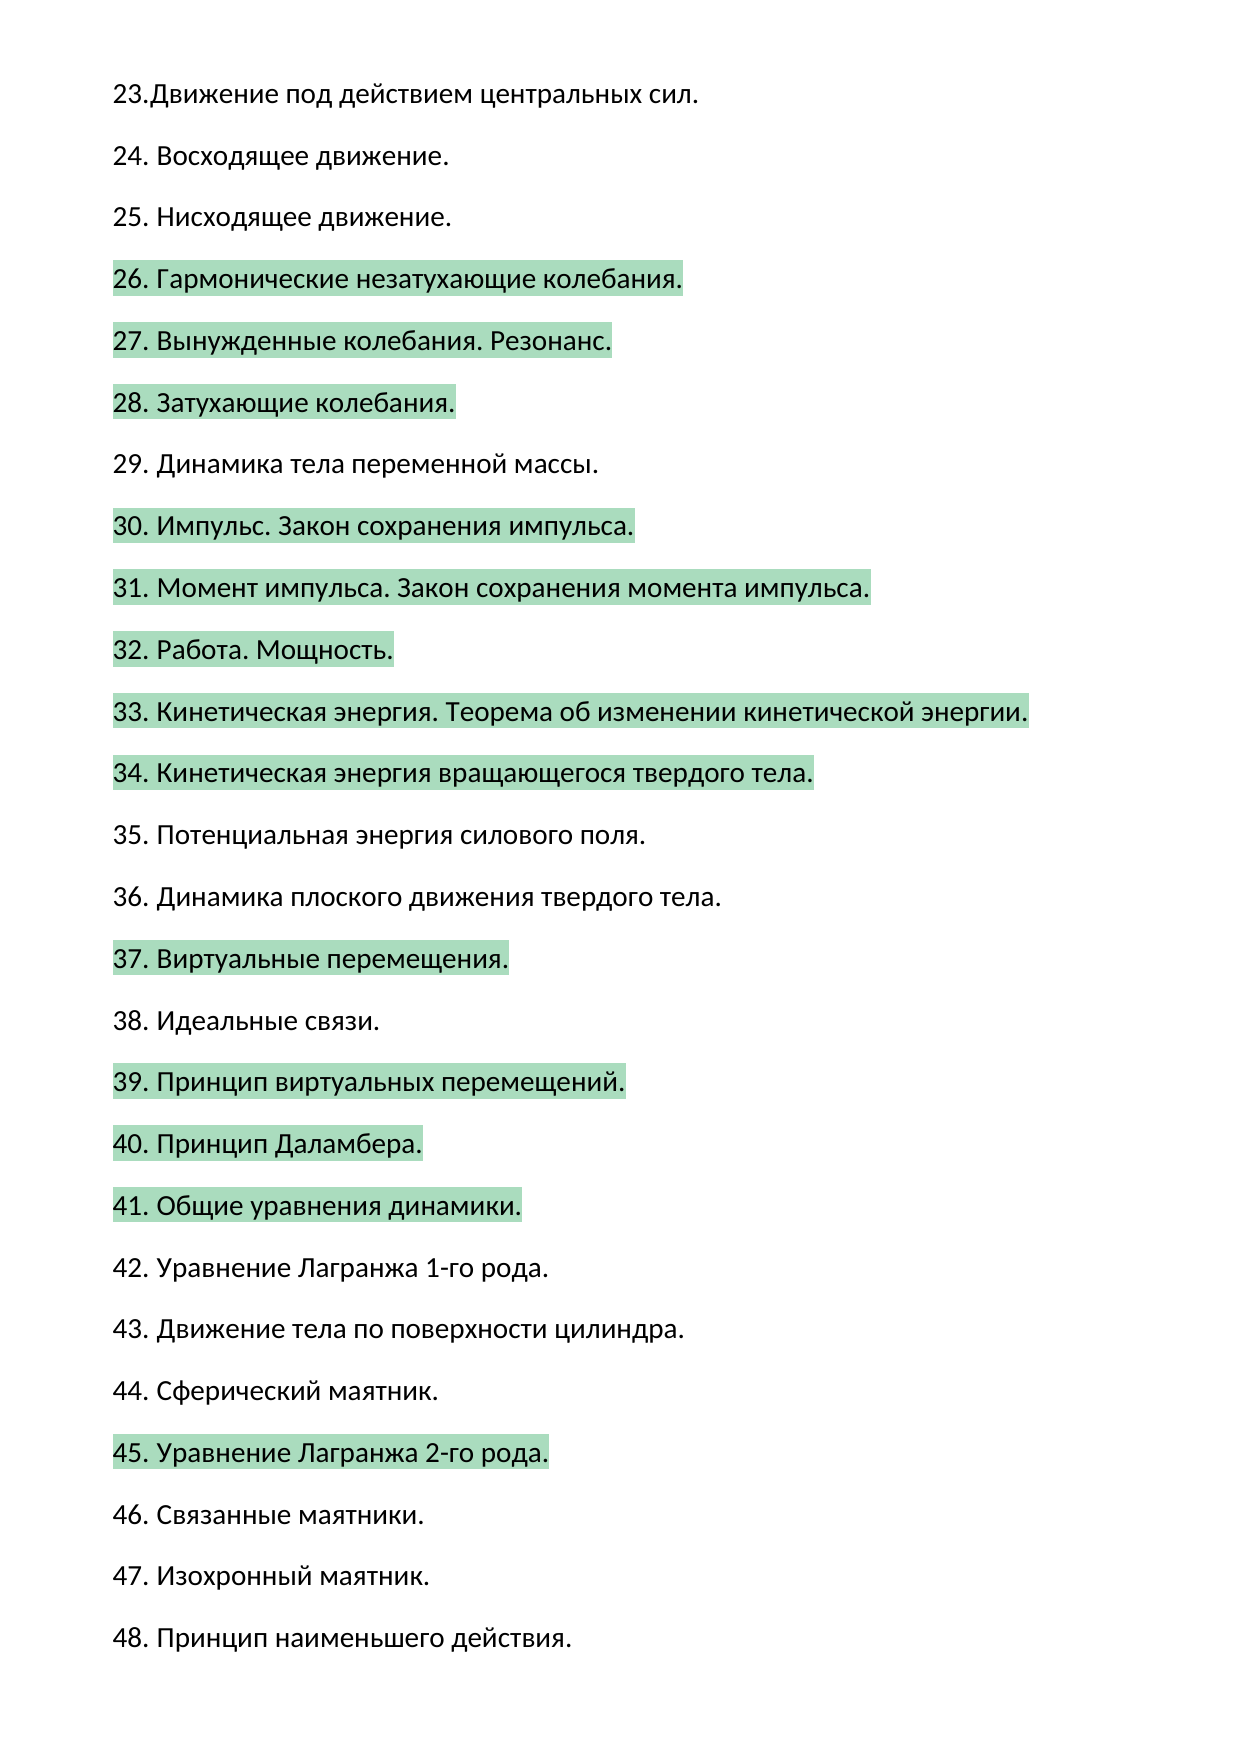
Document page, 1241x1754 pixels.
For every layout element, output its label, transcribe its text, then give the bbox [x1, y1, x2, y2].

list Изохронный маятник. [112, 1557, 1165, 1593]
list Принцип виртуальных перемещений. [112, 1063, 1165, 1099]
list Сферический маятник. [112, 1372, 1165, 1408]
list Работа. Мощность. [112, 631, 1165, 667]
list Кинетическая энергия. Теорема об изменении кинетической энергии. [112, 693, 1165, 728]
list Связанные маятники. [112, 1496, 1165, 1531]
list Затухающие колебания. [112, 384, 1165, 419]
list Восходящее движение. [112, 137, 1165, 172]
list Принцип Даламбера. [112, 1125, 1165, 1161]
list Гармонические незатухающие колебания. [112, 260, 1165, 296]
list Уравнение Лагранжа 1-го рода. [112, 1249, 1165, 1284]
list Движение тела по поверхности цилиндра. [112, 1310, 1165, 1346]
list Импульс. Закон сохранения импульса. [112, 507, 1165, 543]
list Момент импульса. Закон сохранения момента импульса. [112, 569, 1165, 605]
list Потенциальная энергия силового поля. [112, 816, 1165, 852]
list Динамика плоского движения твердого тела. [112, 878, 1165, 914]
list Кинетическая энергия вращающегося твердого тела. [112, 754, 1165, 790]
list Идеальные связи. [112, 1002, 1165, 1037]
list Общие уравнения динамики. [112, 1187, 1165, 1222]
list Вынужденные колебания. Резонанс. [112, 322, 1165, 358]
list Нисходящее движение. [112, 198, 1165, 234]
list Уравнение Лагранжа 2-го рода. [112, 1434, 1165, 1469]
list Принцип наименьшего действия. [112, 1619, 1165, 1655]
list Динамика тела переменной массы. [112, 446, 1165, 481]
list Движение под действием центральных сил. [112, 75, 1165, 111]
list Виртуальные перемещения. [112, 940, 1165, 975]
